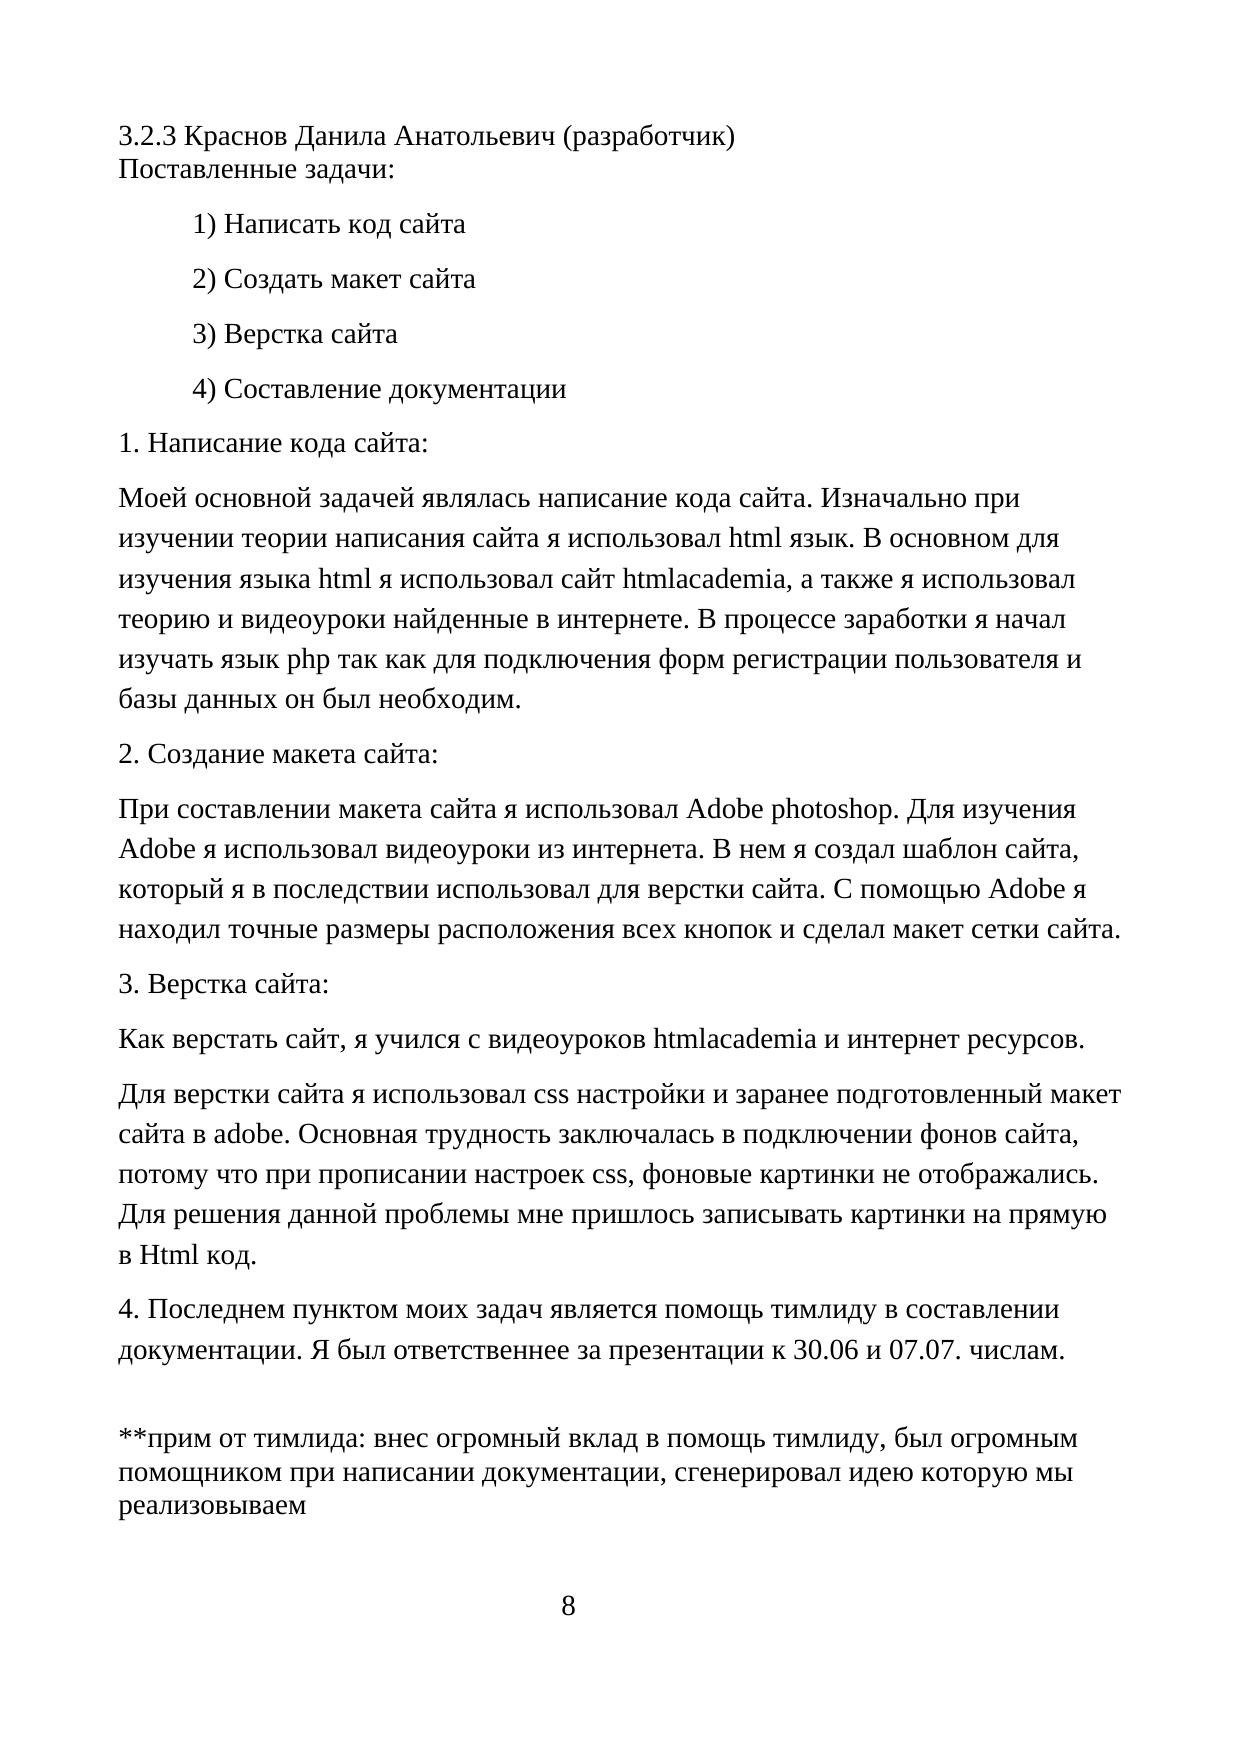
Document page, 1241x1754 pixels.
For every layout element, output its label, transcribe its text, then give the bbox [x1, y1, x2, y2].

text Для верстки сайта я использовал css настройки и заранее подготовленный макет сайта в adobe. Основная трудность заключалась в подключении фонов сайта, потому что при прописании настроек css, фоновые картинки не отображались. Для решения данной проблемы мне пришлось записывать картинки на прямую в Html код. [118, 1076, 1122, 1270]
text Как верстать сайт, я учился с видеоуроков htmlacademia и интернет ресурсов. [118, 1021, 1122, 1055]
text **прим от тимлида: внес огромный вклад в помощь тимлиду, был огромным помощником при написании документации, сгенерировал идею которую мы реализовываем [118, 1420, 1122, 1521]
text 1) Написать код сайта [118, 206, 1122, 240]
text При составлении макета сайта я использовал Adobe photoshop. Для изучения Adobe я использовал видеоуроки из интернета. В нем я создал шаблон сайта, который я в последствии использовал для верстки сайта. С помощью Adobe я находил точные размеры расположения всех кнопок и сделал макет сетки сайта. [118, 791, 1122, 945]
text Поставленные задачи: [118, 152, 1122, 185]
text 2) Создать макет сайта [118, 261, 1122, 295]
text 3.2.3 Краснов Данила Анатольевич (разработчик) [118, 118, 1122, 152]
text 3. Верстка сайта: [118, 966, 1122, 1000]
text 1. Написание кода сайта: [118, 426, 1122, 459]
text 8 [118, 1588, 1122, 1621]
text 2. Создание макета сайта: [118, 736, 1122, 770]
text 4. Последнем пунктом моих задач является помощь тимлиду в составлении документации. Я был ответственнее за презентации к 30.06 и 07.07. числам. [118, 1292, 1122, 1365]
text Моей основной задачей являлась написание кода сайта. Изначально при изучении теории написания сайта я использовал html язык. В основном для изучения языка html я использовал сайт htmlacademia, а также я использовал теорию и видеоуроки найденные в интернете. В процессе заработки я начал изучать язык php так как для подключения форм регистрации пользователя и базы данных он был необходим. [118, 480, 1122, 715]
text 4) Составление документации [118, 371, 1122, 404]
text 3) Верстка сайта [118, 316, 1122, 349]
